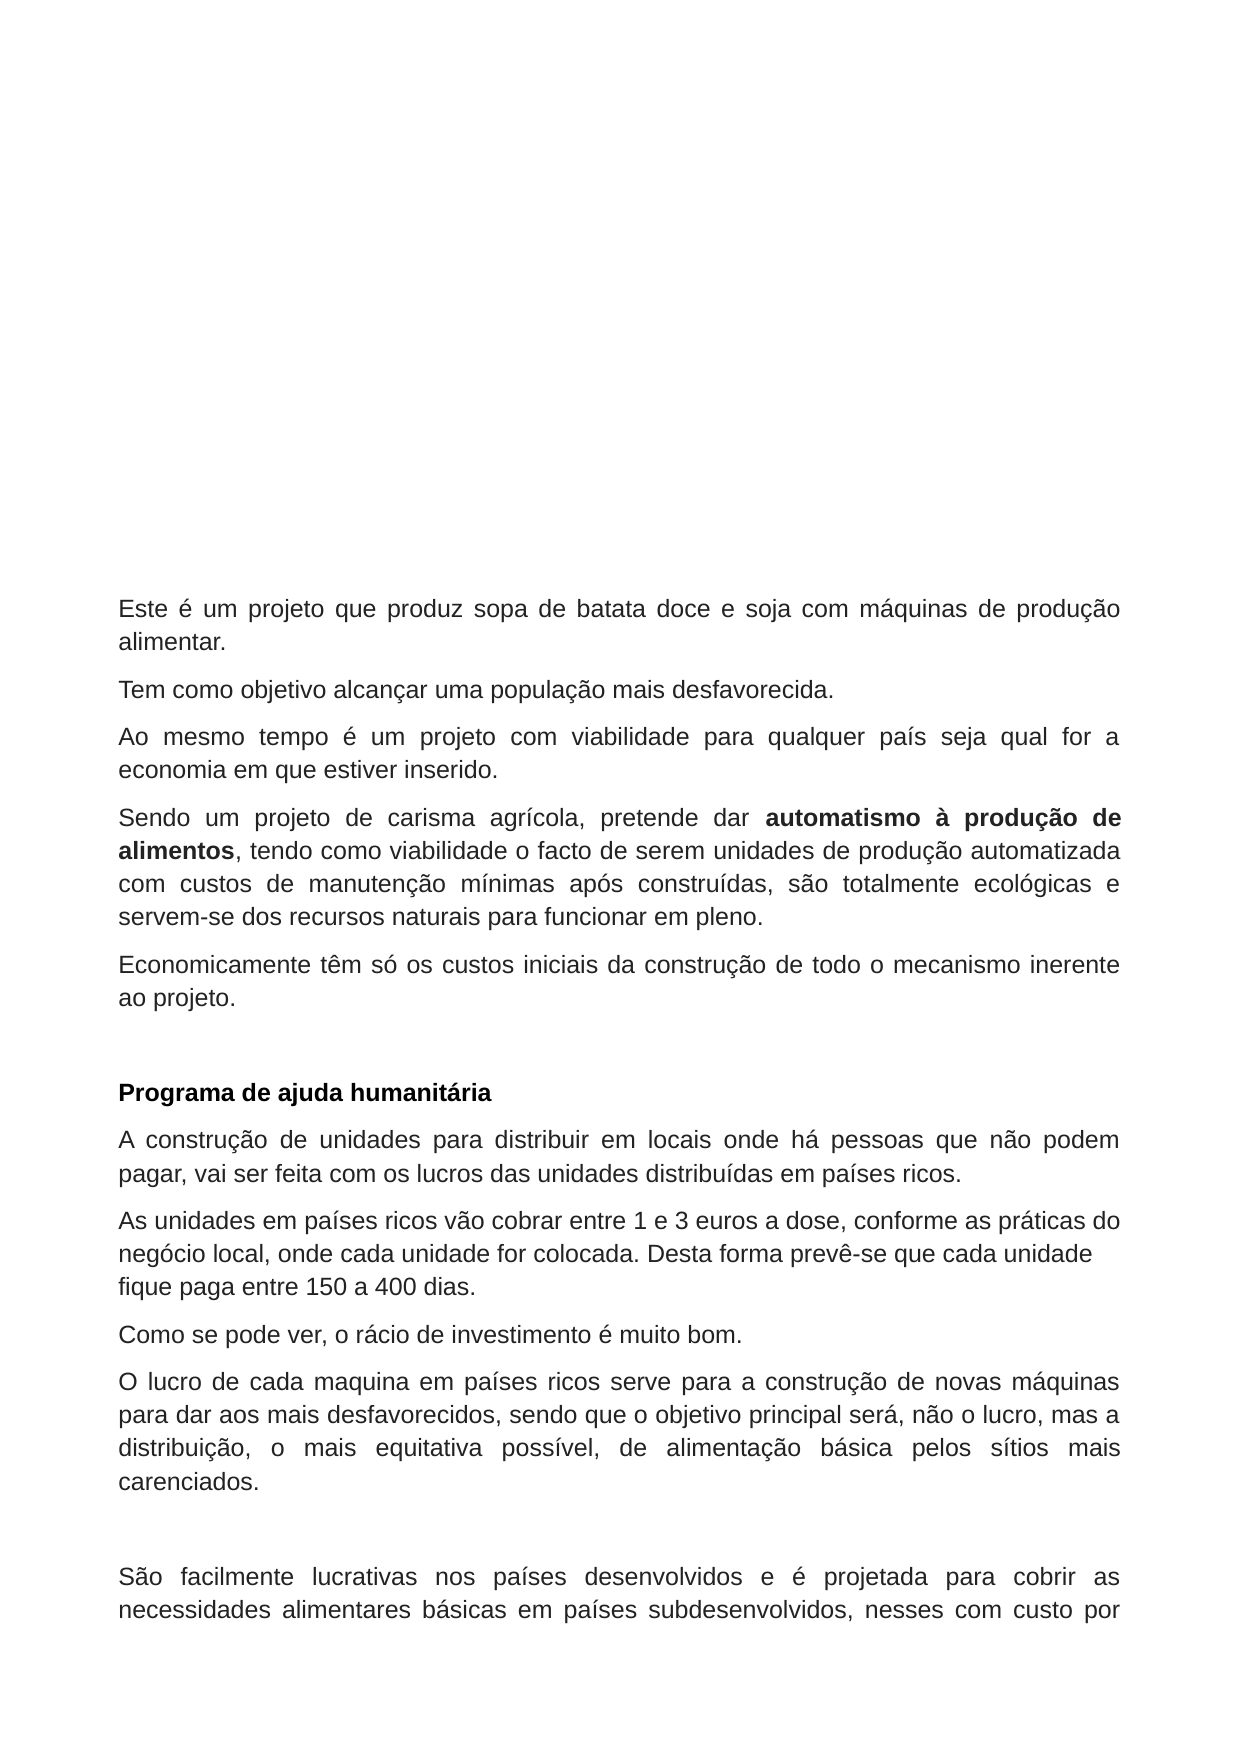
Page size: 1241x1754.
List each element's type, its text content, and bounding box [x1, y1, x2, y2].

text A construção de unidades para distribuir em locais onde há pessoas que não podem pagar, vai ser feita com os lucros das unidades distribuídas em países ricos. [118, 1126, 1122, 1187]
text São facilmente lucrativas nos países desenvolvidos e é projetada para cobrir as necessidades alimentares básicas em países subdesenvolvidos, nesses com custo por [118, 1562, 1122, 1623]
text Ao mesmo tempo é um projeto com viabilidade para qualquer país seja qual for a economia em que estiver inserido. [118, 722, 1122, 784]
text Como se pode ver, o rácio de investimento é muito bom. [118, 1320, 1122, 1348]
text Programa de ajuda humanitária [118, 1078, 1122, 1107]
text Tem como objetivo alcançar uma população mais desfavorecida. [118, 675, 1122, 703]
text O lucro de cada maquina em países ricos serve para a construção de novas máquinas para dar aos mais desfavorecidos, sendo que o objetivo principal será, não o lucro, mas a distribuição, o mais equitativa possível, de alimentação básica pelos sítios mais carenciados. [118, 1367, 1122, 1495]
text As unidades em países ricos vão cobrar entre 1 e 3 euros a dose, conforme as práticas do negócio local, onde cada unidade for colocada. Desta forma prevê-se que cada unidade fique paga entre 150 a 400 dias. [118, 1206, 1122, 1301]
text Economicamente têm só os custos iniciais da construção de todo o mecanismo inerente ao projeto. [118, 950, 1122, 1011]
text Sendo um projeto de carisma agrícola, pretende dar automatismo à produção de alimentos, tendo como viabilidade o facto de serem unidades de produção automatizada com custos de manutenção mínimas após construídas, são totalmente ecológicas e servem-se dos recursos naturais para funcionar em pleno. [118, 803, 1122, 931]
text Este é um projeto que produz sopa de batata doce e soja com máquinas de produção alimentar. [118, 594, 1122, 656]
